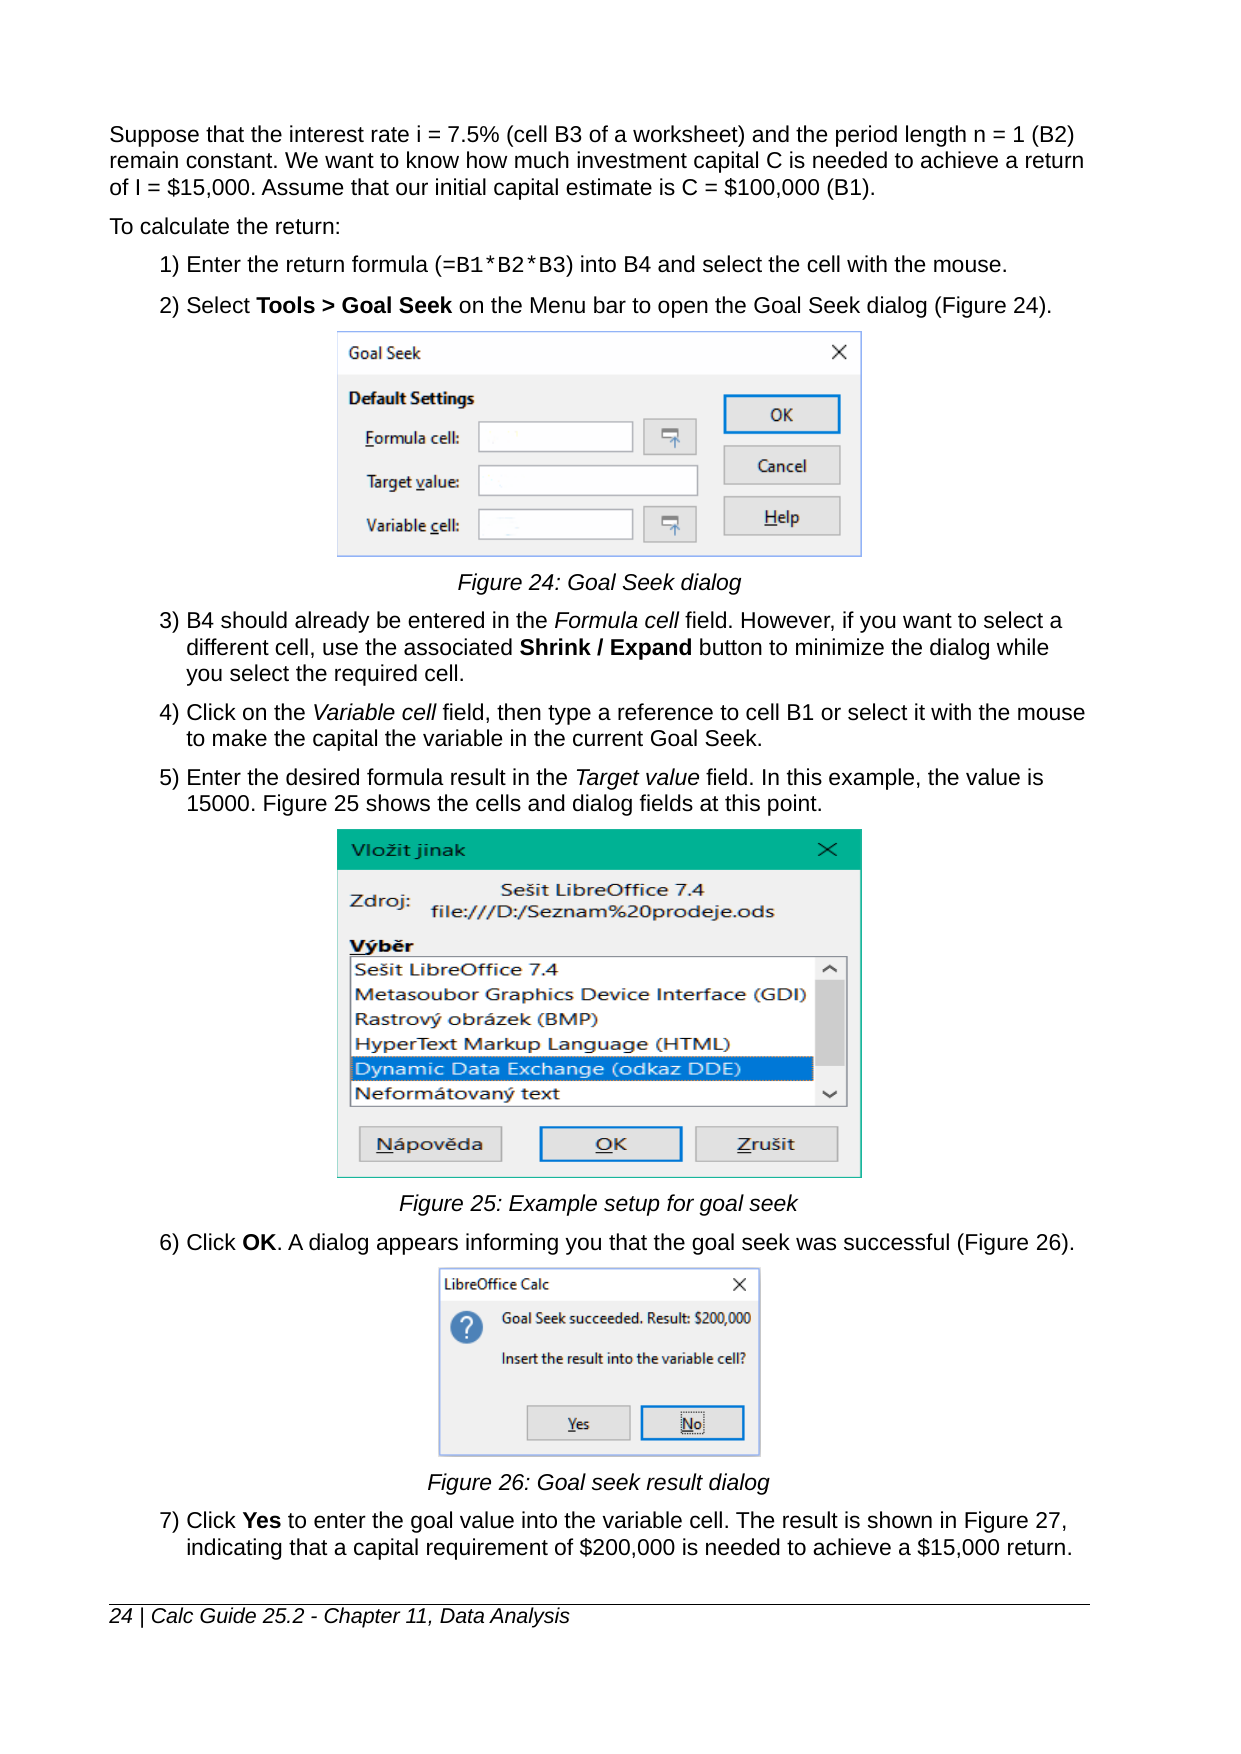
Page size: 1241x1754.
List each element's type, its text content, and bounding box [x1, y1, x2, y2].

text Figure 26: Goal seek result dialog [427, 1469, 772, 1495]
text Figure 24: Goal Seek dialog [337, 568, 862, 595]
list Select Tools > Goal Seek on the Menu bar to open the Goal Seek dialog (Figure 24). [186, 292, 1090, 319]
picture [438, 1267, 761, 1457]
list Click Yes to enter the goal value into the variable cell. The result is shown in Figure 27, indicating that a capital requirement of $200,000 is needed to achieve a $15,000 return. [186, 1507, 1090, 1560]
list Click OK. A dialog appears informing you that the goal seek was successful (Figure 26). [186, 1228, 1090, 1255]
list B4 should already be entered in the Formula cell field. However, if you want to select a different cell, use the associated Shrink / Expand button to minimize the dialog while you select the required cell. [186, 607, 1090, 686]
list Enter the desired formula result in the Target value field. In this example, the value is 15000. Figure 25 shows the cells and dialog fields at this point. [186, 764, 1090, 817]
picture [337, 829, 862, 1178]
picture [337, 331, 862, 557]
text Suppose that the interest rate i = 7.5% (cell B3 of a worksheet) and the period length n = 1 (B2) remain constant. We want to know how much investment capital C is needed to achieve a return of I = $15,000. Assume that our initial capital estimate is C = $100,000 (B1). [109, 121, 1090, 200]
text Figure 25: Example setup for goal seek [337, 1190, 862, 1216]
list Click on the Variable cell field, then type a reference to cell B1 or select it with the mouse to make the capital the variable in the current Goal Seek. [186, 699, 1090, 752]
list Enter the return formula (=B1*B2*B3) into B4 and select the cell with the mouse. [186, 251, 1090, 280]
list To calculate the return: [109, 213, 1090, 239]
